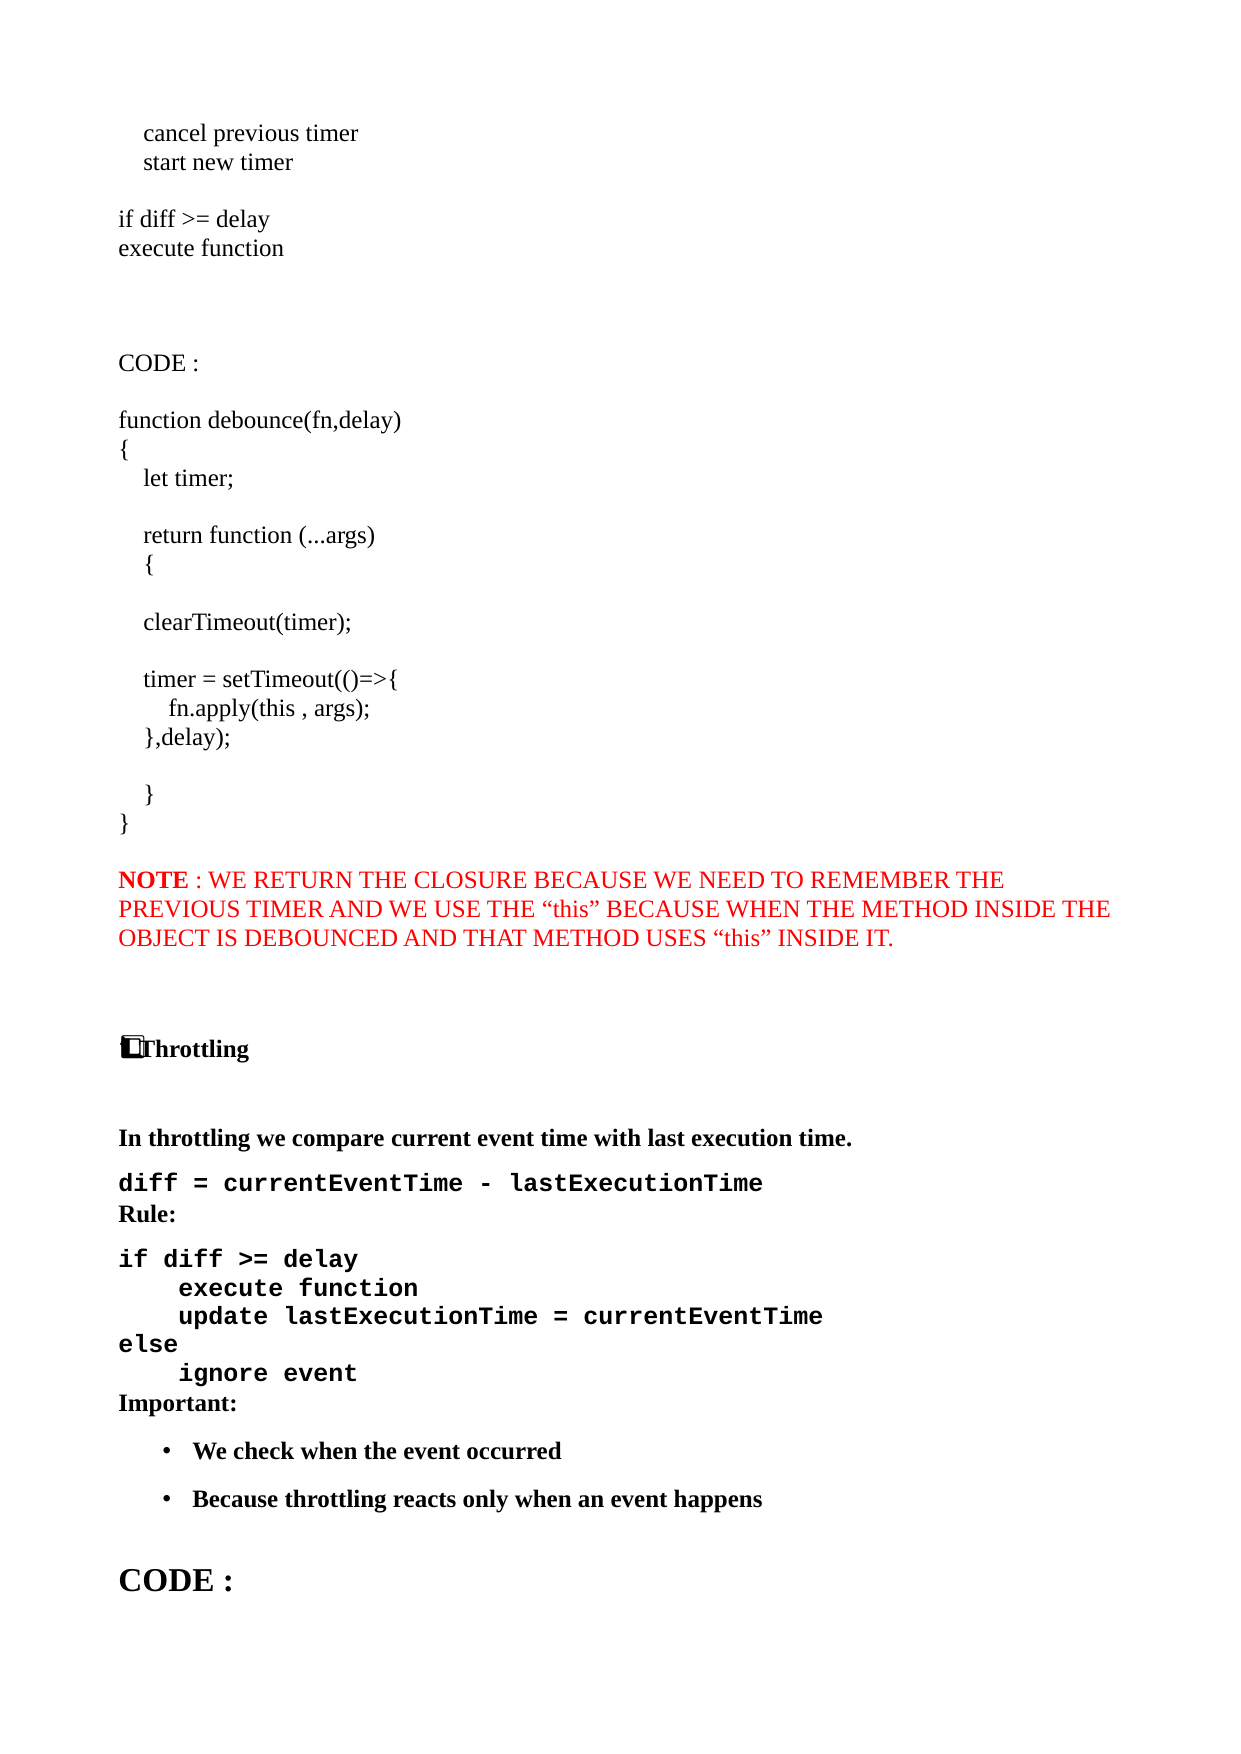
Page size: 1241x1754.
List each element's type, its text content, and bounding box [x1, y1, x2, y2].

text NOTE : WE RETURN THE CLOSURE BECAUSE WE NEED TO REMEMBER THE PREVIOUS TIMER AND WE USE THE “this” BECAUSE WHEN THE METHOD INSIDE THE OBJECT IS DEBOUNCED AND THAT METHOD USES “this” INSIDE IT. [118, 866, 1122, 952]
subtitle 1️⃣ Throttling [118, 1034, 1122, 1063]
text start new timer [118, 147, 1122, 176]
text Rule: [118, 1199, 1122, 1228]
text diff = currentEventTime - lastExecutionTime [118, 1171, 1122, 1199]
text let timer; [118, 463, 1122, 492]
text if diff >= delay [118, 1247, 1122, 1275]
text CODE : [118, 348, 1122, 377]
text cancel previous timer [118, 118, 1122, 147]
text update lastExecutionTime = currentEventTime [118, 1303, 1122, 1332]
text return function (...args) [118, 521, 1122, 549]
text ignore event [118, 1360, 1122, 1388]
text execute function [118, 1275, 1122, 1303]
text function debounce(fn,delay) [118, 406, 1122, 434]
text timer = setTimeout(()=>{ [118, 664, 1122, 693]
text CODE : [118, 1560, 1122, 1598]
list Because throttling reacts only when an event happens [162, 1484, 1122, 1512]
text },delay); [118, 722, 1122, 751]
text fn.apply(this , args); [118, 693, 1122, 722]
text { [118, 434, 1122, 463]
text clearTimeout(timer); [118, 607, 1122, 636]
text In throttling we compare current event time with last execution time. [118, 1123, 1122, 1152]
text if diff >= delay [118, 204, 1122, 233]
text else [118, 1332, 1122, 1360]
text } [118, 808, 1122, 837]
text } [118, 779, 1122, 808]
list We check when the event occurred [162, 1436, 1122, 1465]
text { [118, 549, 1122, 578]
text Important: [118, 1388, 1122, 1417]
text execute function [118, 233, 1122, 262]
